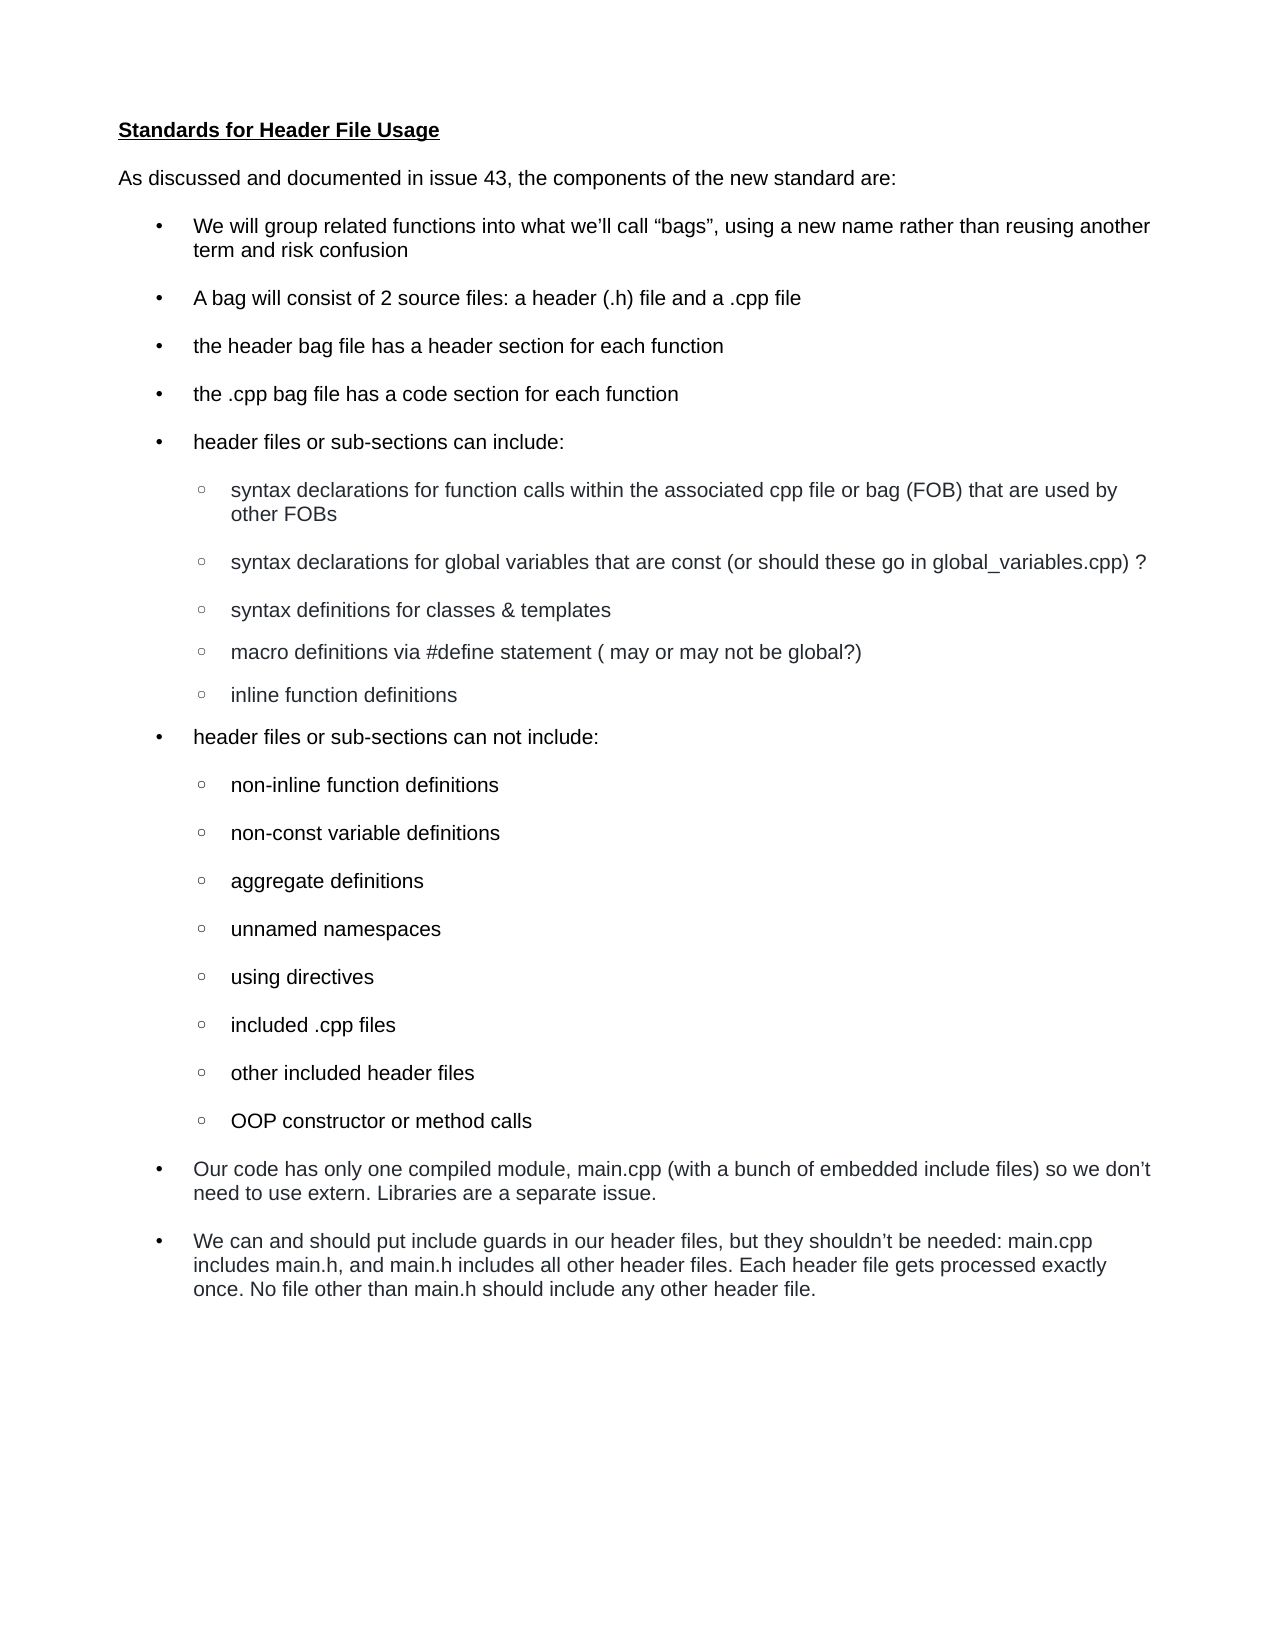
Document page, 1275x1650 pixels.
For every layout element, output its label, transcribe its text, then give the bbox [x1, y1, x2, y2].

text Standards for Header File Usage [118, 118, 1157, 142]
list We will group related functions into what we’ll call “bags”, using a new name rather than reusing another term and risk confusion [156, 214, 1157, 286]
list OOP constructor or method calls [193, 1109, 1157, 1157]
list macro definitions via #define statement ( may or may not be global?) [193, 640, 1157, 664]
list syntax definitions for classes & templates [193, 598, 1157, 622]
list header files or sub-sections can not include: [156, 724, 1157, 773]
list A bag will consist of 2 source files: a header (.h) file and a .cpp file [156, 286, 1157, 334]
list syntax declarations for function calls within the associated cpp file or bag (FOB) that are used by other FOBs [193, 478, 1157, 550]
list the .cpp bag file has a code section for each function [156, 382, 1157, 430]
list inline function definitions [193, 682, 1157, 706]
list Our code has only one compiled module, main.cpp (with a bunch of embedded include files) so we don’t need to use extern. Libraries are a separate issue. [156, 1157, 1157, 1205]
list the header bag file has a header section for each function [156, 334, 1157, 382]
list non-inline function definitions [193, 773, 1157, 821]
list unnamed namespaces [193, 917, 1157, 965]
list header files or sub-sections can include: [156, 430, 1157, 478]
list using directives [193, 965, 1157, 1013]
list syntax declarations for global variables that are const (or should these go in global_variables.cpp) ? [193, 550, 1157, 598]
list non-const variable definitions [193, 821, 1157, 869]
list included .cpp files [193, 1013, 1157, 1061]
list We can and should put include guards in our header files, but they shouldn’t be needed: main.cpp includes main.h, and main.h includes all other header files. Each header file gets processed exactly once. No file other than main.h should include any other header file. [156, 1229, 1157, 1301]
list aggregate definitions [193, 869, 1157, 917]
list other included header files [193, 1061, 1157, 1109]
text As discussed and documented in issue 43, the components of the new standard are: [118, 166, 1157, 190]
